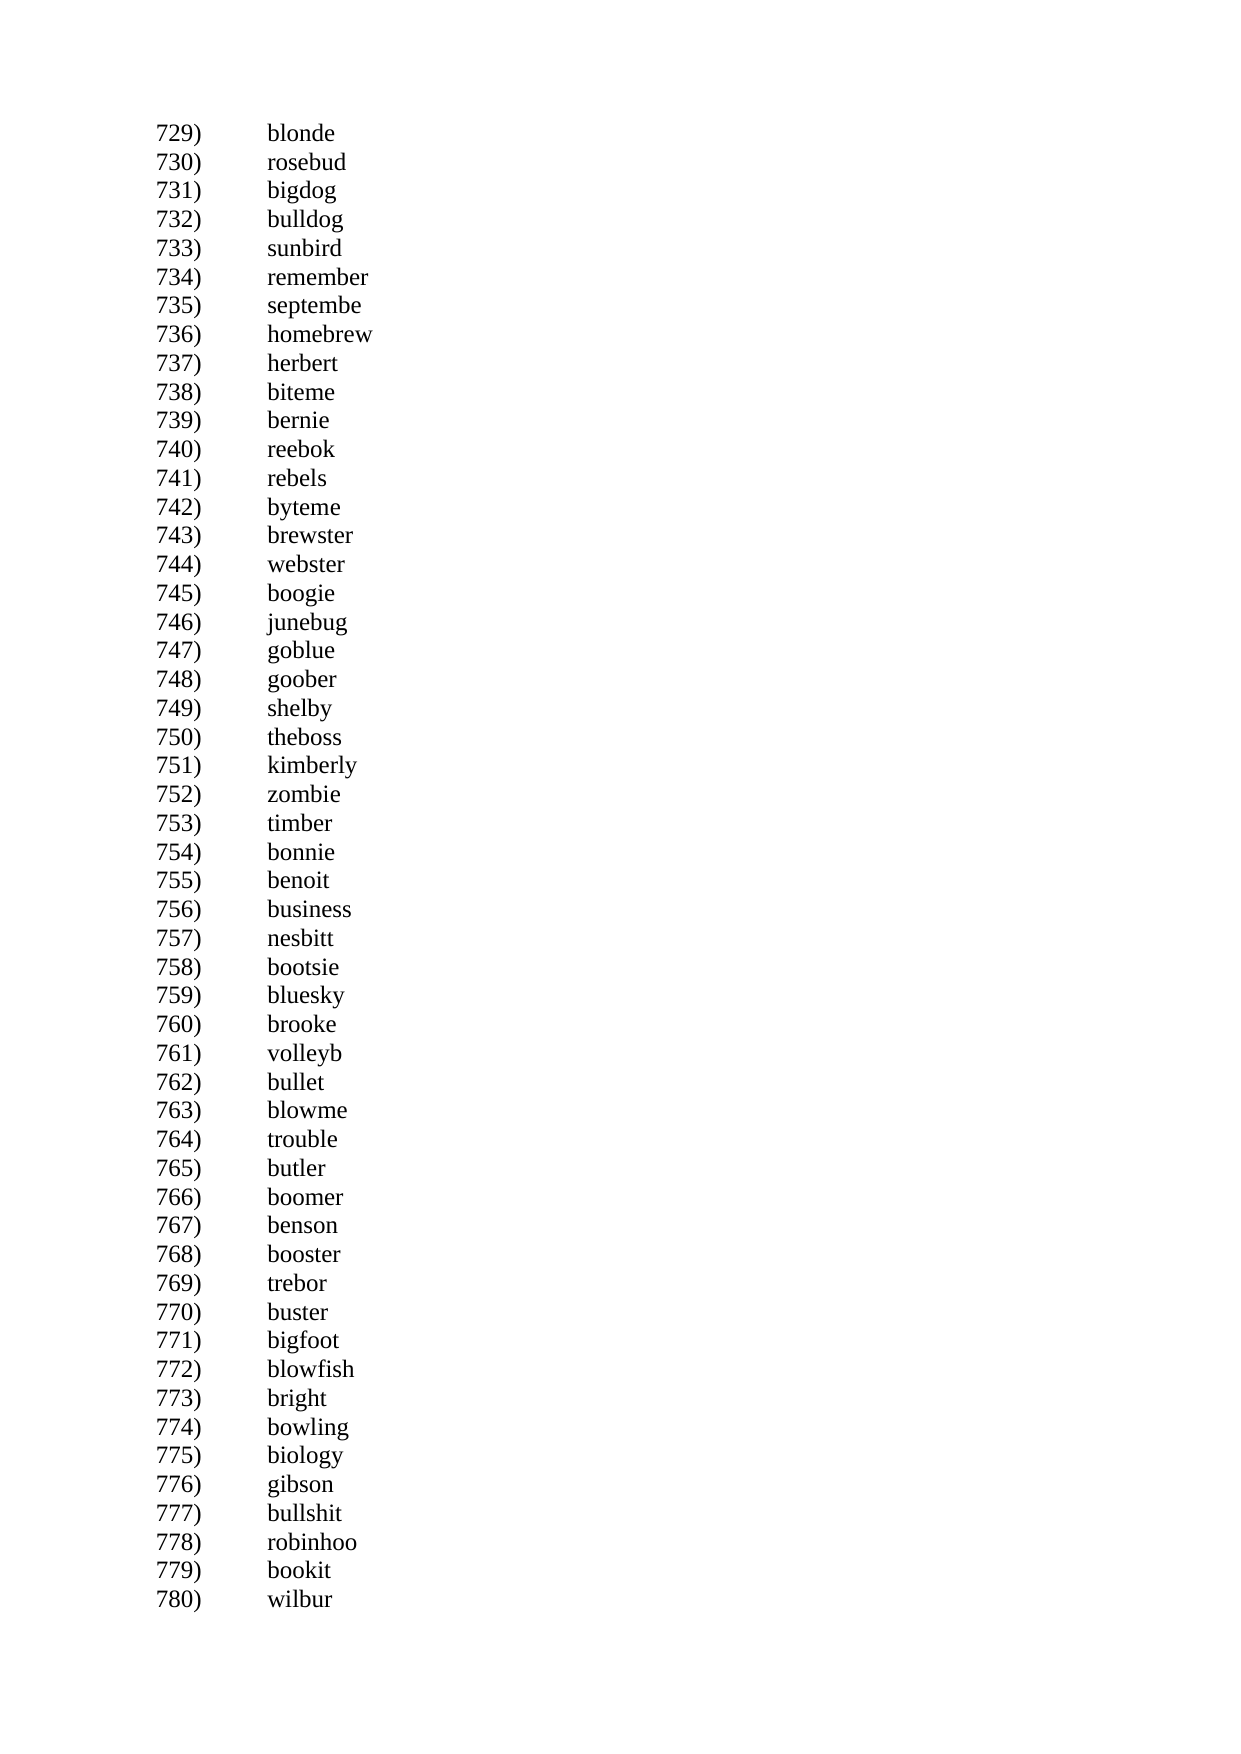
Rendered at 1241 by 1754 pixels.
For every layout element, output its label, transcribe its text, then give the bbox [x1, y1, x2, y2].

list herbert [156, 348, 1122, 377]
list benson [156, 1211, 1122, 1239]
list bullshit [156, 1498, 1122, 1527]
list blowme [156, 1096, 1122, 1124]
list benoit [156, 866, 1122, 894]
list rebels [156, 463, 1122, 492]
list bookit [156, 1556, 1122, 1584]
list biteme [156, 377, 1122, 406]
list goblue [156, 636, 1122, 664]
list booster [156, 1239, 1122, 1268]
list theboss [156, 722, 1122, 751]
list rosebud [156, 147, 1122, 176]
list nesbitt [156, 923, 1122, 952]
list homebrew [156, 319, 1122, 348]
list biology [156, 1441, 1122, 1469]
list volleyb [156, 1038, 1122, 1067]
list butler [156, 1153, 1122, 1182]
list bootsie [156, 952, 1122, 981]
list buster [156, 1297, 1122, 1326]
list webster [156, 549, 1122, 578]
list gibson [156, 1469, 1122, 1498]
list brooke [156, 1009, 1122, 1038]
list septembe [156, 291, 1122, 319]
list junebug [156, 607, 1122, 636]
list reebok [156, 434, 1122, 463]
list blowfish [156, 1354, 1122, 1383]
list bigfoot [156, 1326, 1122, 1354]
list business [156, 894, 1122, 923]
list sunbird [156, 233, 1122, 262]
list brewster [156, 521, 1122, 549]
list timber [156, 808, 1122, 837]
list bonnie [156, 837, 1122, 866]
list shelby [156, 693, 1122, 722]
list bigdog [156, 176, 1122, 204]
list boogie [156, 578, 1122, 607]
list bullet [156, 1067, 1122, 1096]
list bluesky [156, 981, 1122, 1009]
list kimberly [156, 751, 1122, 779]
list trouble [156, 1124, 1122, 1153]
list goober [156, 664, 1122, 693]
list remember [156, 262, 1122, 291]
list bright [156, 1383, 1122, 1412]
list zombie [156, 779, 1122, 808]
list trebor [156, 1268, 1122, 1297]
list wilbur [156, 1584, 1122, 1613]
list blonde [156, 118, 1122, 147]
list bulldog [156, 204, 1122, 233]
list bernie [156, 406, 1122, 434]
list boomer [156, 1182, 1122, 1211]
list bowling [156, 1412, 1122, 1441]
list byteme [156, 492, 1122, 521]
list robinhoo [156, 1527, 1122, 1556]
